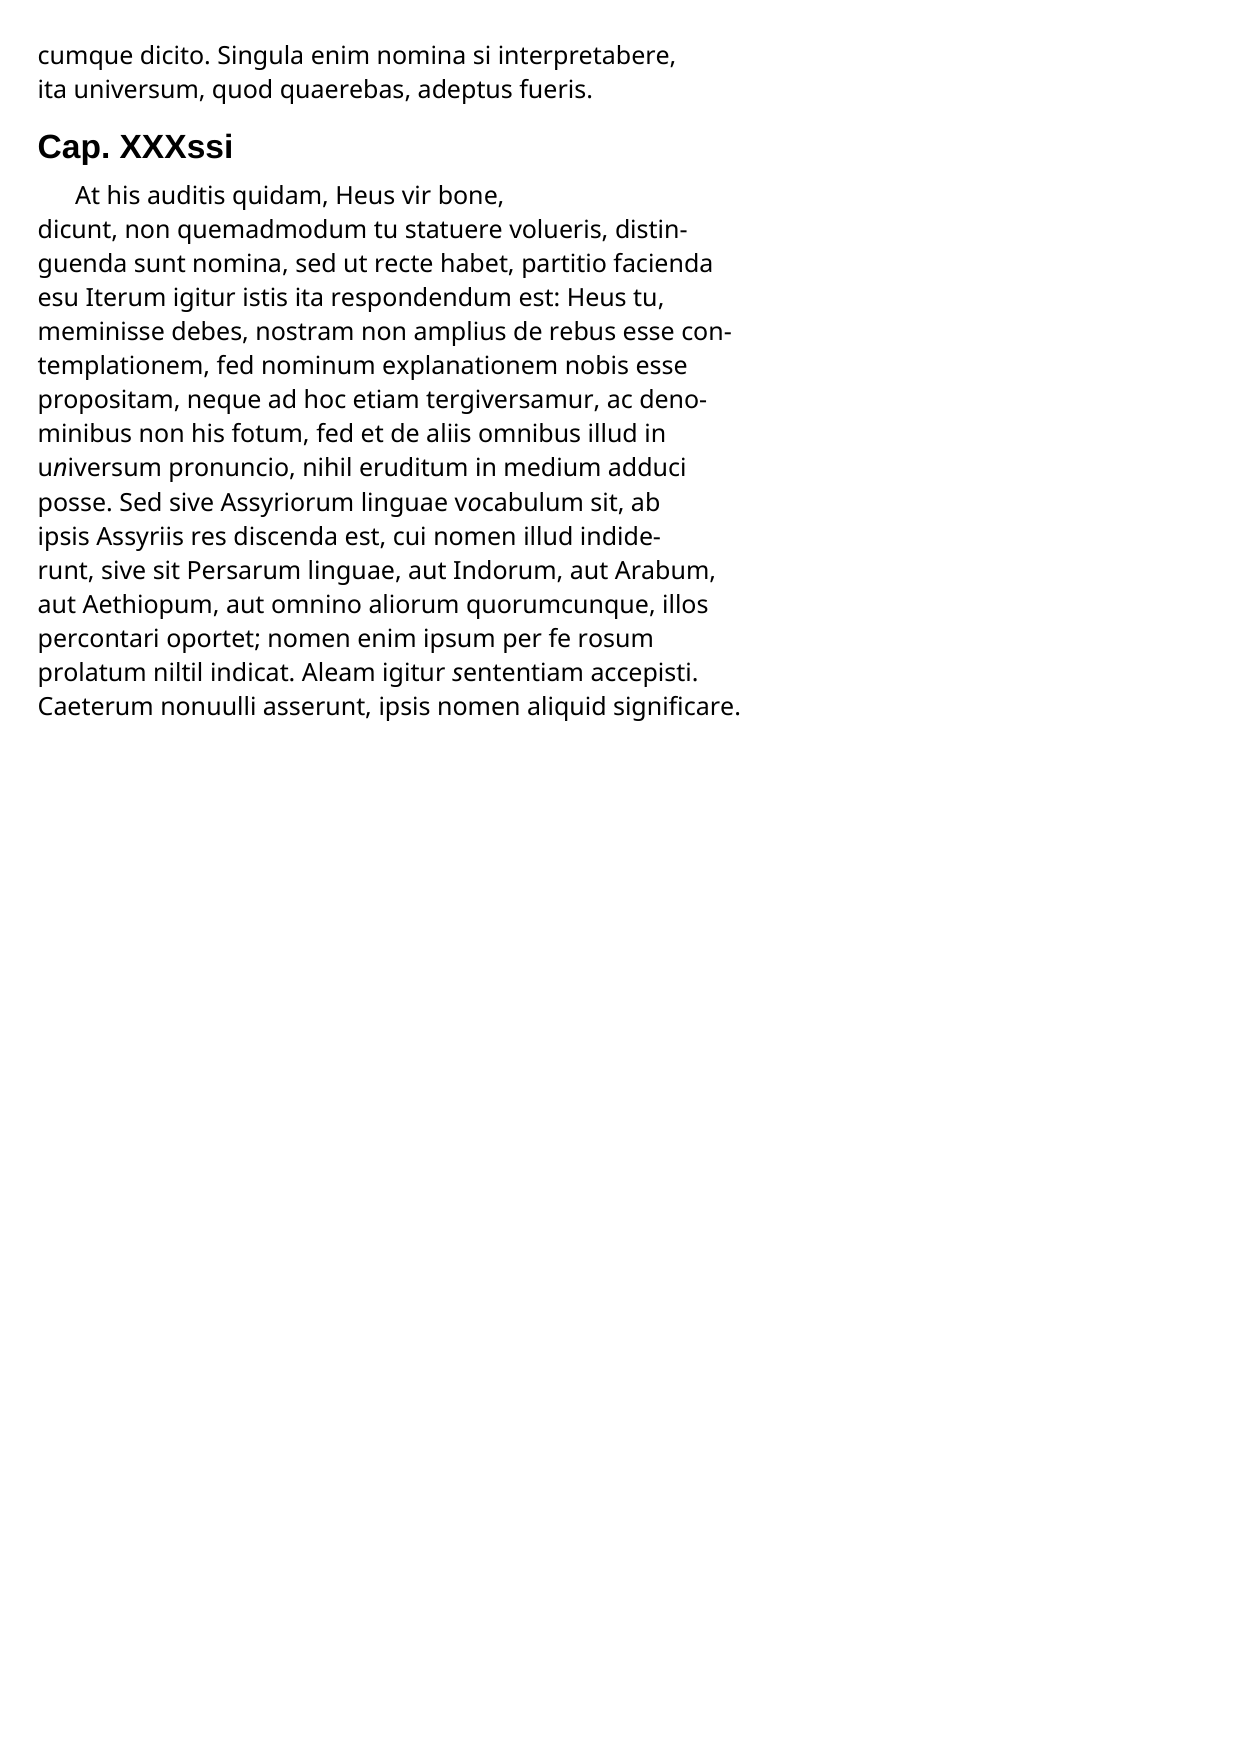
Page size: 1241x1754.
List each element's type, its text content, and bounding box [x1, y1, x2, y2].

text At his auditis quidam, Heus vir bone, dicunt, non quemadmodum tu statuere volueris, distin- guenda sunt nomina, sed ut recte habet, partitio facienda esu Iterum igitur istis ita respondendum est: Heus tu, meminisse debes, nostram non amplius de rebus esse con- templationem, fed nominum explanationem nobis esse propositam, neque ad hoc etiam tergiversamur, ac deno- minibus non his fotum, fed et de aliis omnibus illud in universum pronuncio, nihil eruditum in medium adduci posse. Sed sive Assyriorum linguae vocabulum sit, ab ipsis Assyriis res discenda est, cui nomen illud indide- runt, sive sit Persarum linguae, aut Indorum, aut Arabum, aut Aethiopum, aut omnino aliorum quorumcunque, illos percontari oportet; nomen enim ipsum per fe rosum prolatum niltil indicat. Aleam igitur sententiam accepisti. Caeterum nonuulli asserunt, ipsis nomen aliquid significare. [37, 178, 1203, 723]
text cumque dicito. Singula enim nomina si interpretabere, ita universum, quod quaerebas, adeptus fueris. [37, 37, 1203, 106]
subtitle Cap. XXXssi [37, 126, 1203, 165]
